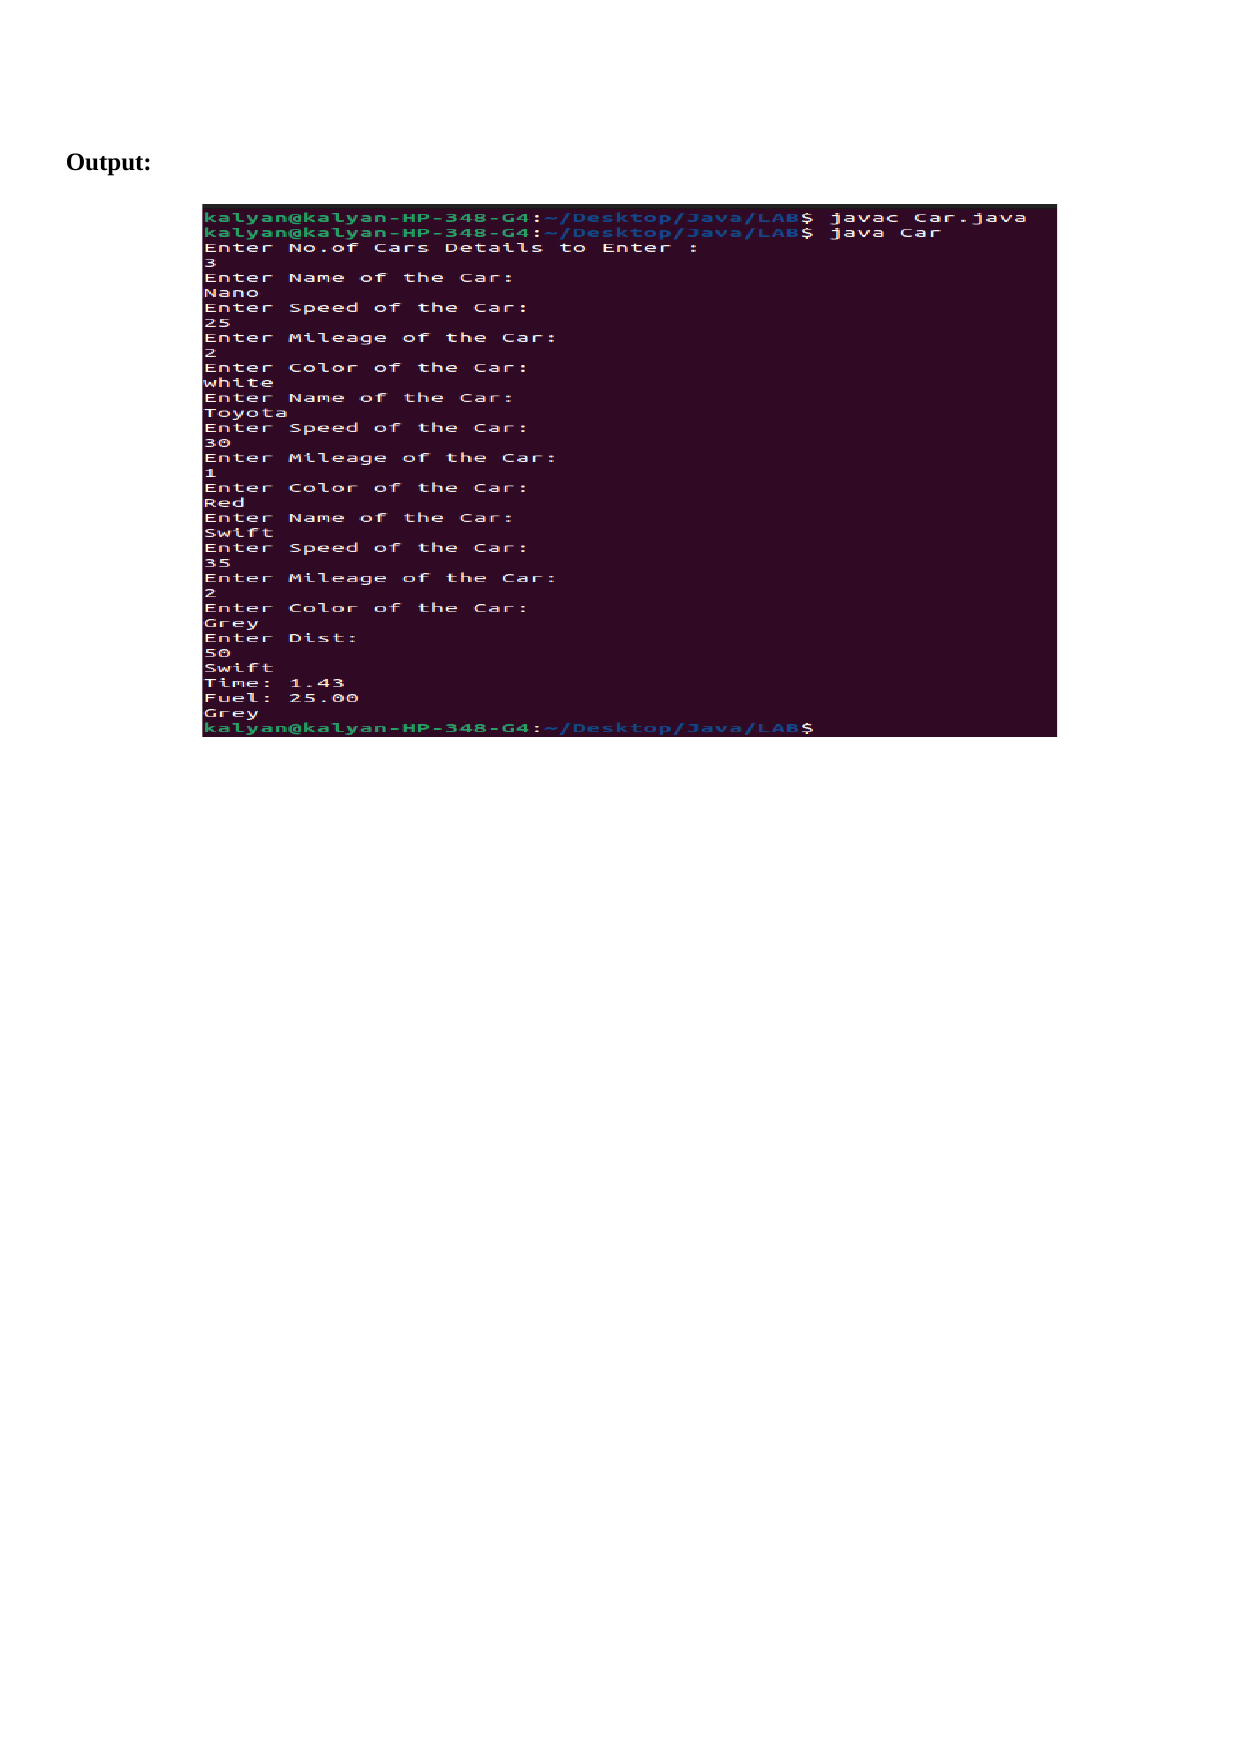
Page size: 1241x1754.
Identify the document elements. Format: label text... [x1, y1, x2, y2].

text Output: [66, 147, 1194, 176]
picture [202, 204, 1058, 737]
